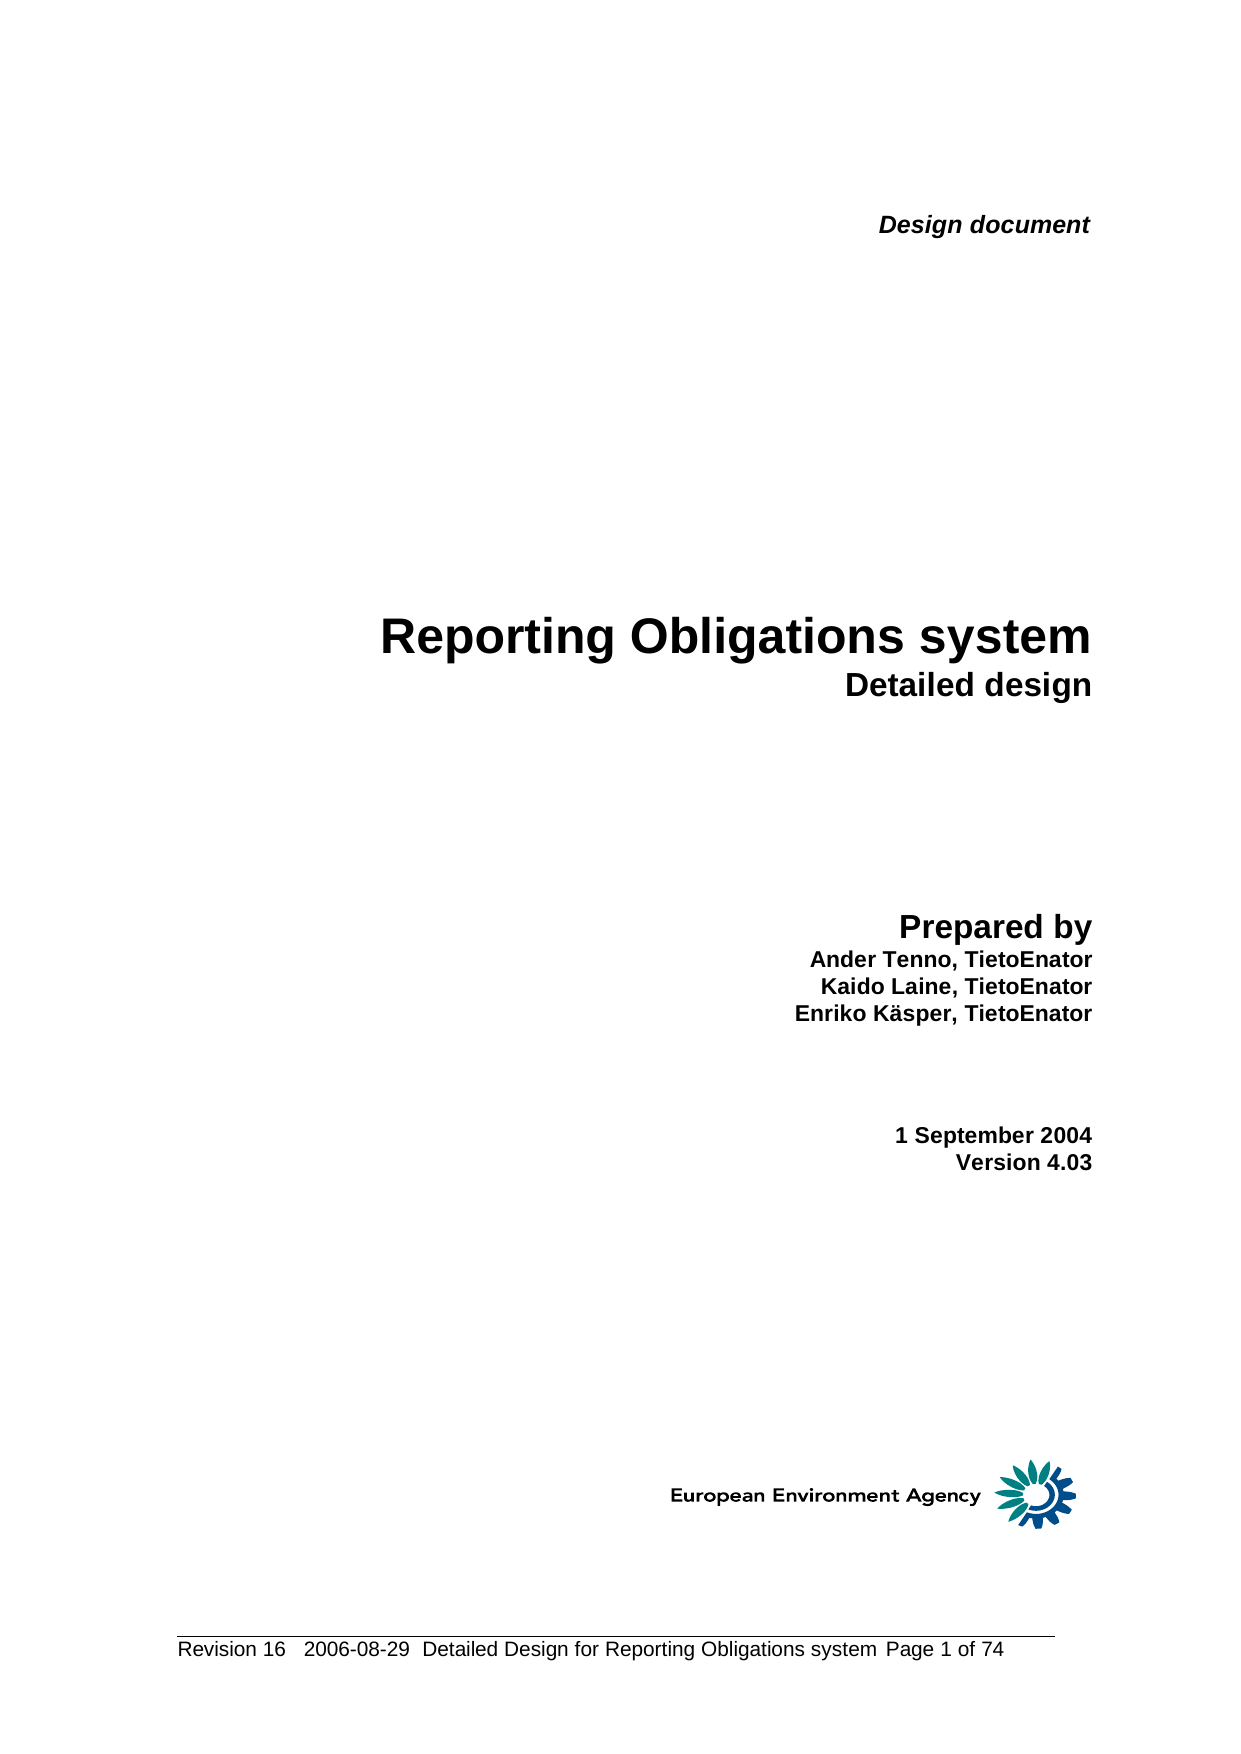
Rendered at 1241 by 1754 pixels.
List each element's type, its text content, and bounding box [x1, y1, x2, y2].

title Prepared by [177, 907, 1092, 946]
text Design document [177, 210, 1092, 239]
title Detailed design [177, 664, 1092, 703]
title Ander Tenno, TietoEnator Kaido Laine, TietoEnator Enriko Käsper, TietoEnator [177, 946, 1092, 1027]
title Version 4.03 [177, 1148, 1092, 1176]
title 1 September 2004 [177, 1121, 1092, 1148]
title Reporting Obligations system [177, 607, 1092, 664]
